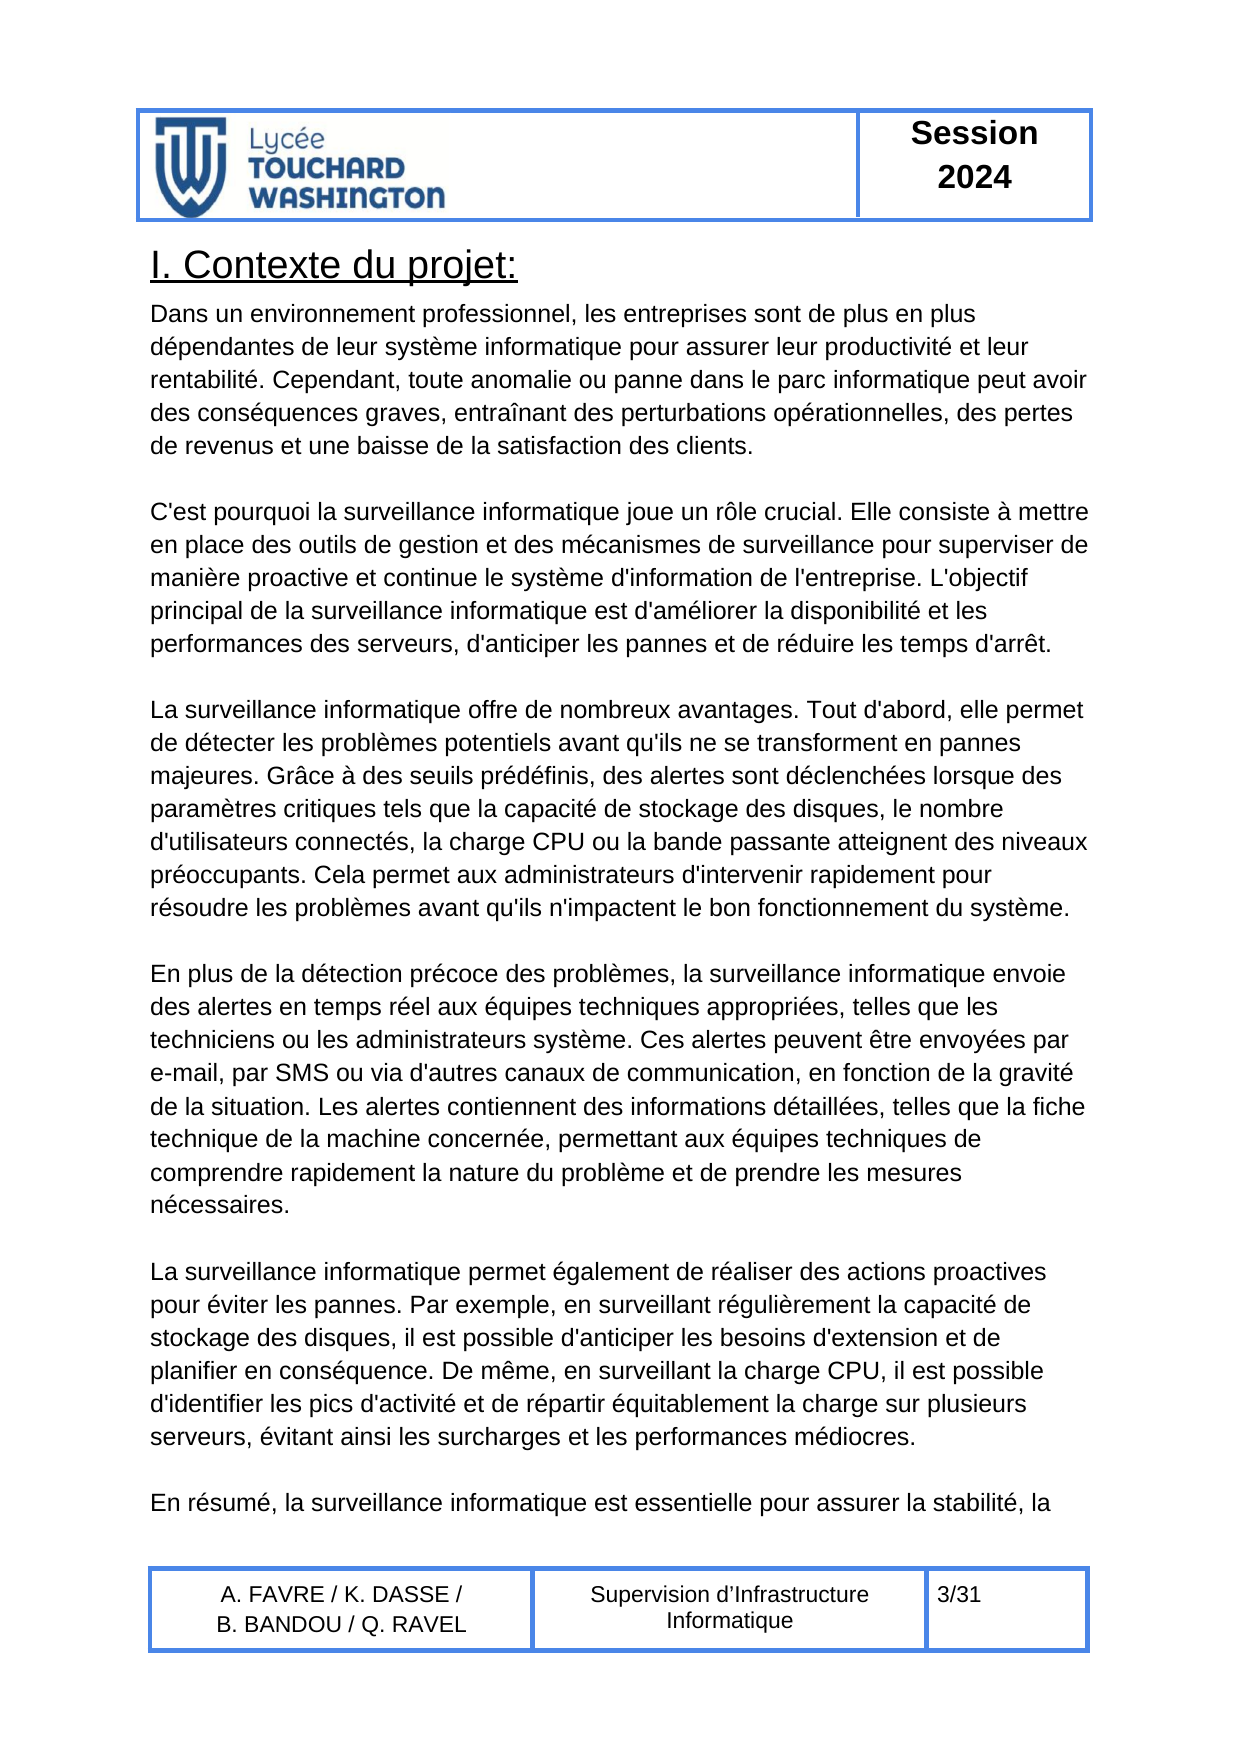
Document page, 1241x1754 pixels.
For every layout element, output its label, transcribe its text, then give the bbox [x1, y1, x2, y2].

text Dans un environnement professionnel, les entreprises sont de plus en plus dépendantes de leur système informatique pour assurer leur productivité et leur rentabilité. Cependant, toute anomalie ou panne dans le parc informatique peut avoir des conséquences graves, entraînant des perturbations opérationnelles, des pertes de revenus et une baisse de la satisfaction des clients. [150, 299, 1090, 460]
text La surveillance informatique offre de nombreux avantages. Tout d'abord, elle permet de détecter les problèmes potentiels avant qu'ils ne se transforment en pannes majeures. Grâce à des seuils prédéfinis, des alertes sont déclenchées lorsque des paramètres critiques tels que la capacité de stockage des disques, le nombre d'utilisateurs connectés, la charge CPU ou la bande passante atteignent des niveaux préoccupants. Cela permet aux administrateurs d'intervenir rapidement pour résoudre les problèmes avant qu'ils n'impactent le bon fonctionnement du système. [150, 695, 1090, 922]
text La surveillance informatique permet également de réaliser des actions proactives pour éviter les pannes. Par exemple, en surveillant régulièrement la capacité de stockage des disques, il est possible d'anticiper les besoins d'extension et de planifier en conséquence. De même, en surveillant la charge CPU, il est possible d'identifier les pics d'activité et de répartir équitablement la charge sur plusieurs serveurs, évitant ainsi les surcharges et les performances médiocres. [150, 1257, 1090, 1450]
text En plus de la détection précoce des problèmes, la surveillance informatique envoie des alertes en temps réel aux équipes techniques appropriées, telles que les techniciens ou les administrateurs système. Ces alertes peuvent être envoyées par e-mail, par SMS ou via d'autres canaux de communication, en fonction de la gravité de la situation. Les alertes contiennent des informations détaillées, telles que la fiche technique de la machine concernée, permettant aux équipes techniques de comprendre rapidement la nature du problème et de prendre les mesures nécessaires. [150, 959, 1090, 1219]
picture [150, 113, 449, 150]
text En résumé, la surveillance informatique est essentielle pour assurer la stabilité, la performance et la disponibilité du système informatique d'une entreprise. Elle permet de détecter les problèmes à l'avance, d'envoyer des alertes en temps réel, de prendre des mesures préventives et de minimiser les perturbations opérationnelles. Grâce à la surveillance informatique, les entreprises peuvent garantir un fonctionnement optimal de leur parc informatique, réduire les risques de pannes majeures et maintenir leur productivité et leur rentabilité. [150, 1488, 1090, 1516]
subtitle I. Contexte du projet: [150, 150, 1089, 218]
text C'est pourquoi la surveillance informatique joue un rôle crucial. Elle consiste à mettre en place des outils de gestion et des mécanismes de surveillance pour superviser de manière proactive et continue le système d'information de l'entreprise. L'objectif principal de la surveillance informatique est d'améliorer la disponibilité et les performances des serveurs, d'anticiper les pannes et de réduire les temps d'arrêt. [150, 497, 1090, 658]
subtitle I. Contexte du projet: [150, 222, 1090, 286]
